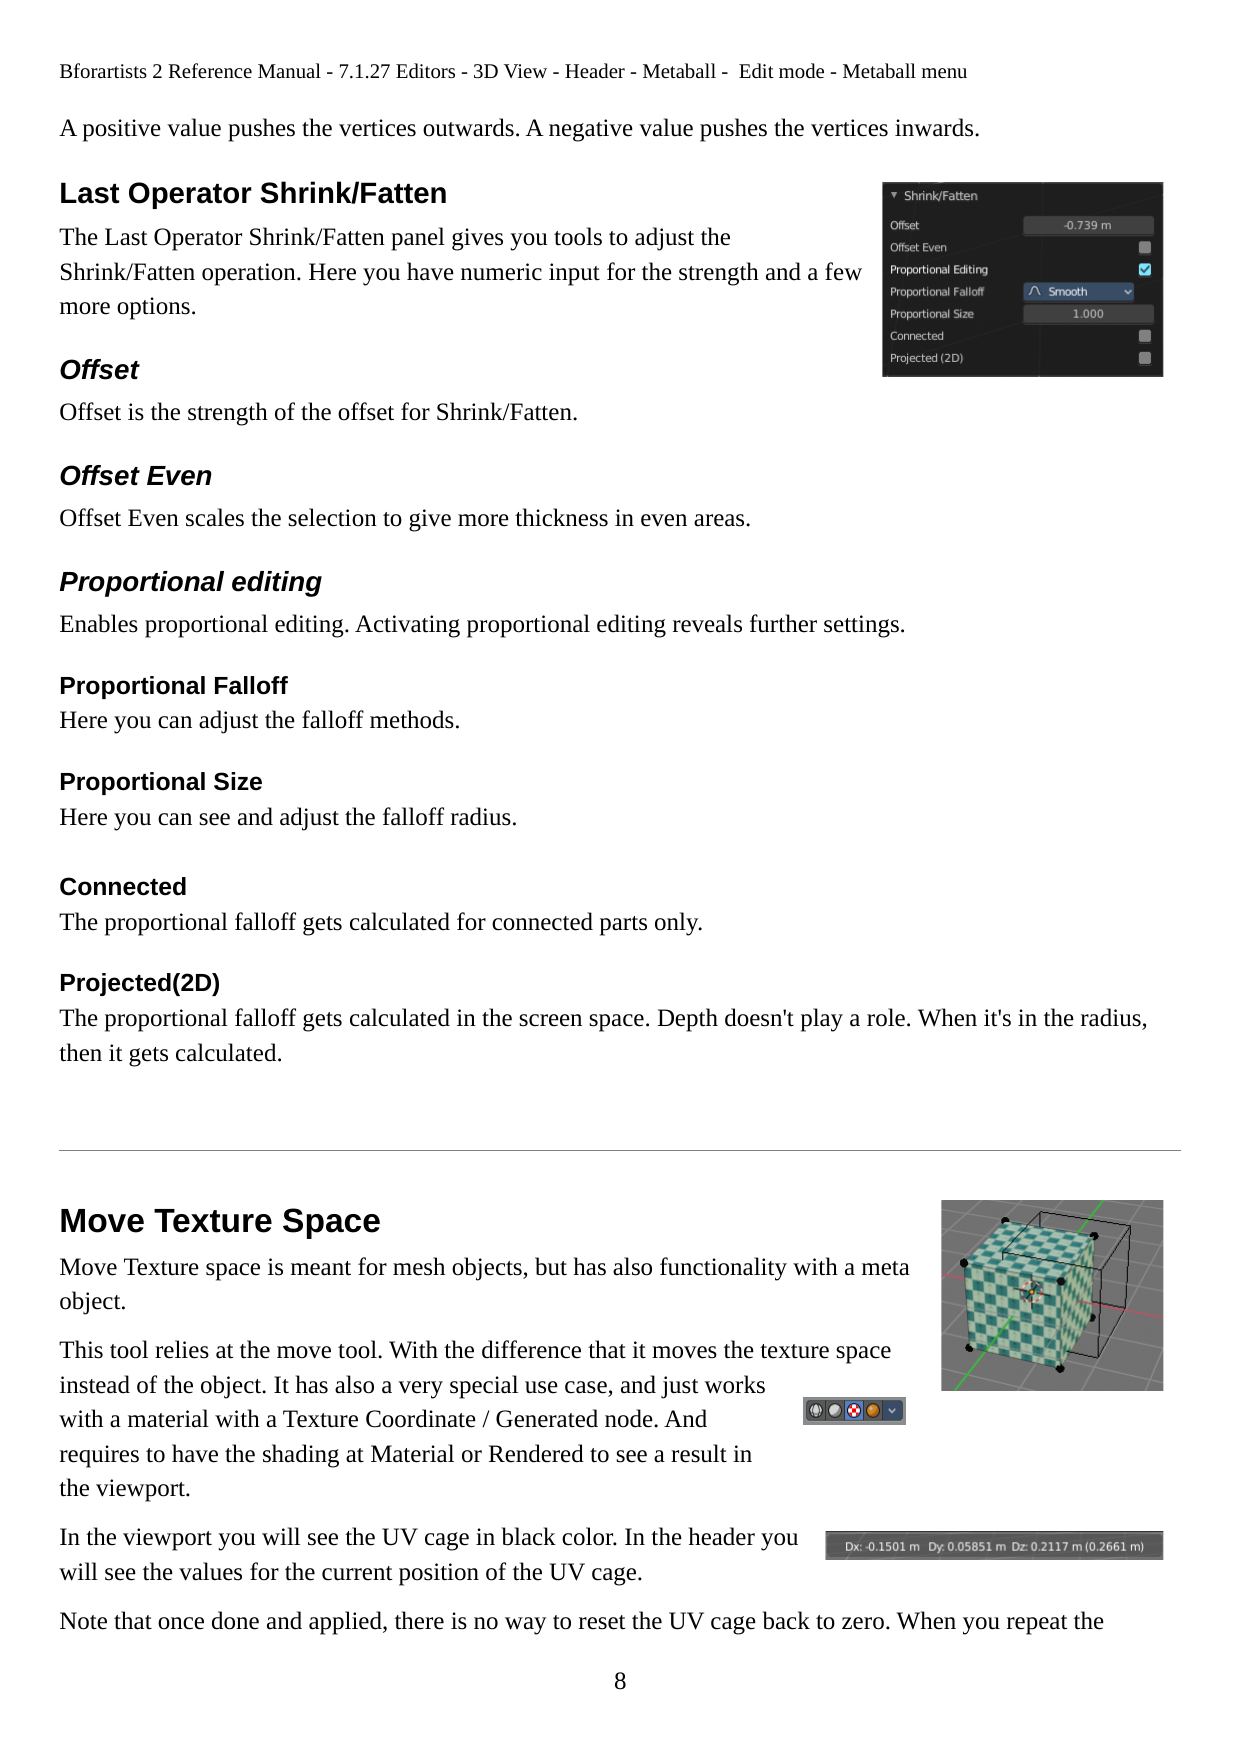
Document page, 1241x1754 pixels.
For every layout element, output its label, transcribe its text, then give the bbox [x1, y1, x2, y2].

text This tool relies at the move tool. With the difference that it moves the texture space instead of the object. It has also a very special use case, and just works with a material with a Texture Coordinate / Generated node. And requires to have the shading at Material or Rendered to see a result in the viewport. [59, 1335, 1181, 1502]
subtitle Last Operator Shrink/Fatten [59, 176, 1181, 210]
text The Last Operator Shrink/Fatten panel gives you tools to adjust the Shrink/Fatten operation. Here you have numeric input for the strength and a few more options. [59, 222, 882, 320]
text In the viewport you will see the UV cage in black color. In the header you will see the values for the current position of the UV cage. [59, 1522, 1181, 1586]
text Move Texture space is meant for mesh objects, but has also functionality with a meta object. [59, 1252, 941, 1315]
text A positive value pushes the vertices outwards. A negative value pushes the vertices inwards. [59, 113, 1181, 141]
text Enables proportional editing. Activating proportional editing reveals further settings. [59, 609, 1181, 638]
subtitle Proportional editing [59, 565, 1181, 597]
text Offset is the strength of the offset for Shrink/Fatten. [59, 397, 1181, 426]
subtitle Offset [59, 353, 1181, 385]
subtitle Move Texture Space [59, 1201, 941, 1239]
picture [941, 1200, 1164, 1391]
subtitle Projected(2D) [59, 968, 1181, 997]
picture [825, 1531, 1164, 1560]
text The proportional falloff gets calculated in the screen space. Depth doesn't play a role. When it's in the radius, then it gets calculated. [59, 1003, 1181, 1066]
text Note that once done and applied, there is no way to reset the UV cage back to zero. When you repeat the [59, 1606, 1181, 1635]
text The proportional falloff gets calculated for connected parts only. [59, 907, 1181, 936]
subtitle Proportional Falloff [59, 671, 1181, 699]
subtitle [1164, 1201, 1181, 1239]
subtitle Proportional Size [59, 767, 1181, 796]
subtitle Offset Even [59, 459, 1181, 491]
subtitle Connected [59, 872, 1181, 901]
text Here you can see and adjust the falloff radius. [59, 802, 1181, 831]
text Here you can adjust the falloff methods. [59, 706, 1181, 734]
picture [803, 1397, 906, 1425]
picture [882, 182, 1164, 377]
text Offset Even scales the selection to give more thickness in even areas. [59, 503, 1181, 532]
